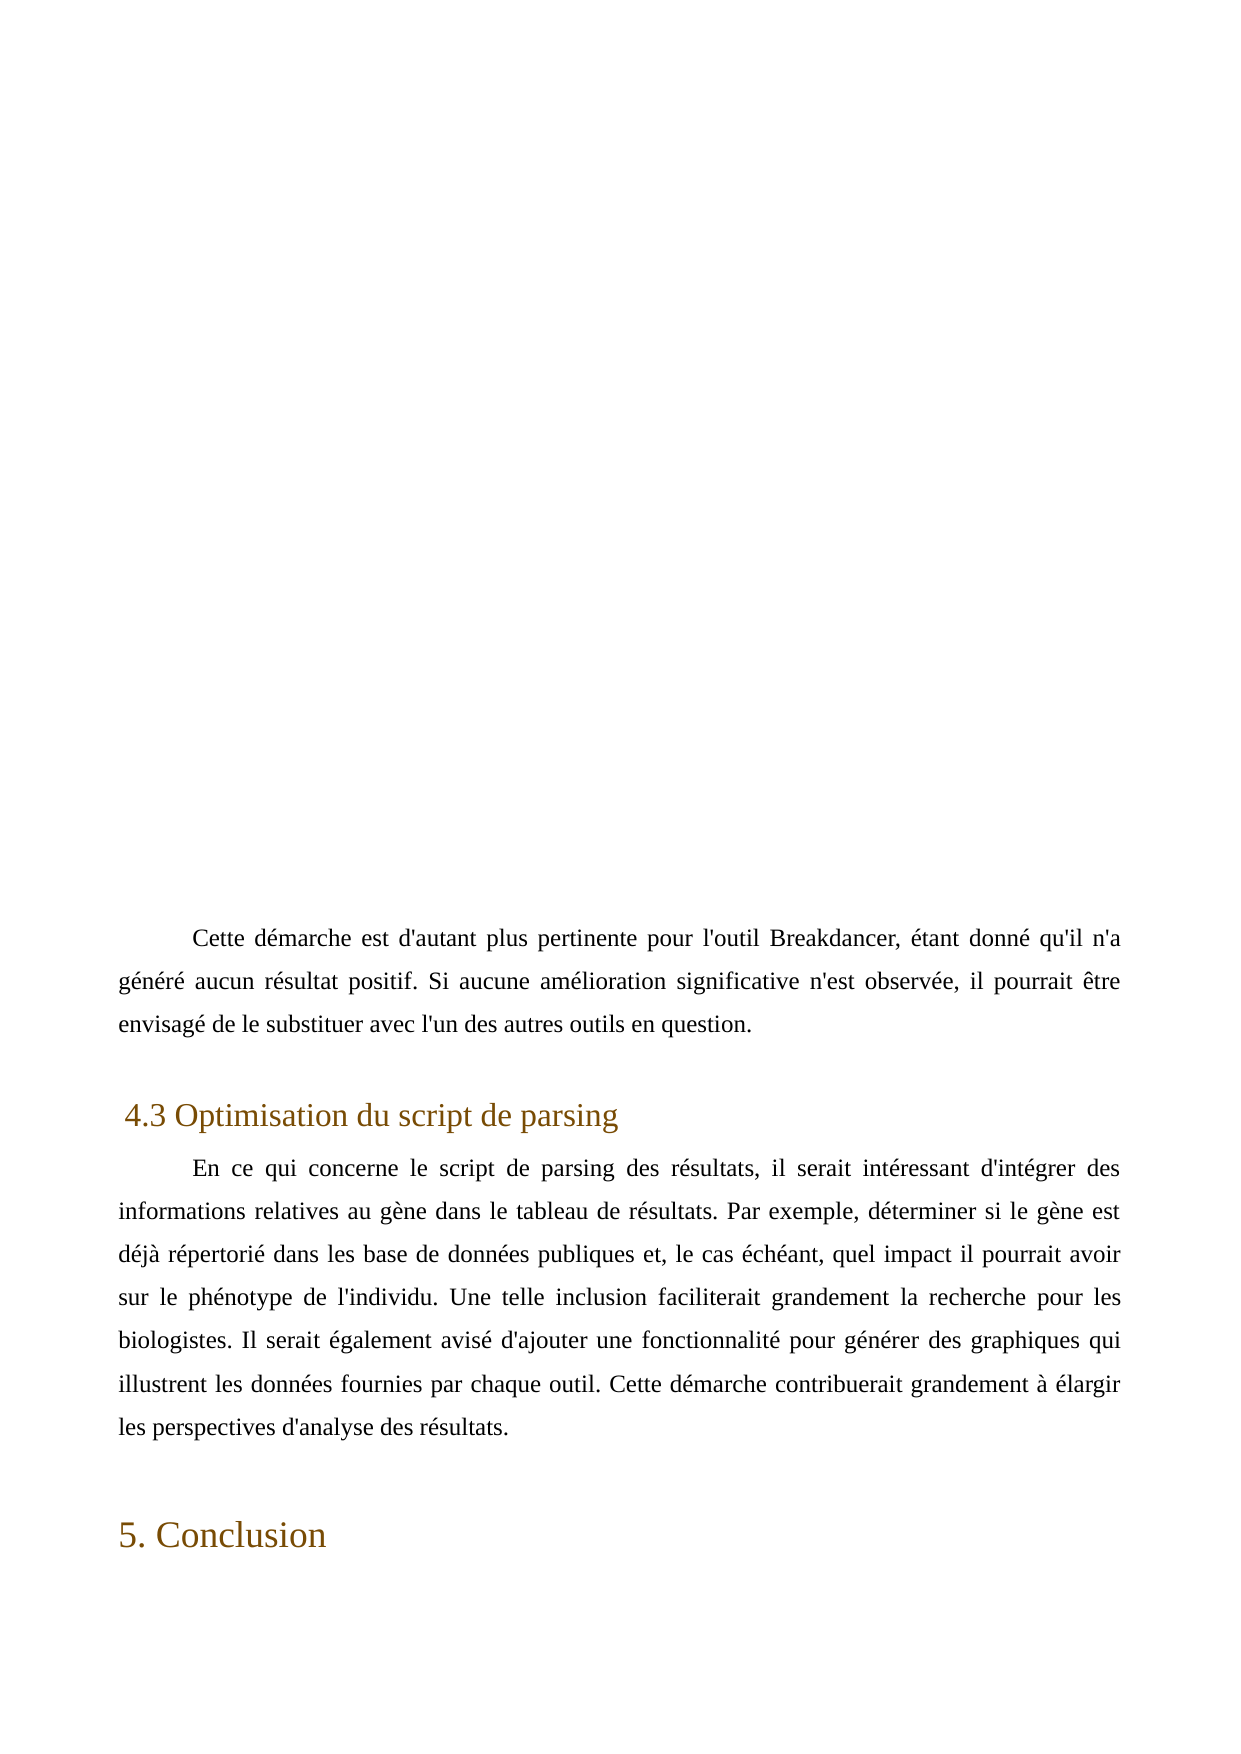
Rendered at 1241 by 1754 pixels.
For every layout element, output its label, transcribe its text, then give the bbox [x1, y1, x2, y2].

text Cette démarche est d'autant plus pertinente pour l'outil Breakdancer, étant donné qu'il n'a généré aucun résultat positif. Si aucune amélioration significative n'est observée, il pourrait être envisagé de le substituer avec l'un des autres outils en question. [118, 923, 1122, 1038]
text 4.3 Optimisation du script de parsing [118, 1096, 1122, 1134]
text 5. Conclusion [118, 1512, 1122, 1556]
text En ce qui concerne le script de parsing des résultats, il serait intéressant d'intégrer des informations relatives au gène dans le tableau de résultats. Par exemple, déterminer si le gène est déjà répertorié dans les base de données publiques et, le cas échéant, quel impact il pourrait avoir sur le phénotype de l'individu. Une telle inclusion faciliterait grandement la recherche pour les biologistes. Il serait également avisé d'ajouter une fonctionnalité pour générer des graphiques qui illustrent les données fournies par chaque outil. Cette démarche contribuerait grandement à élargir les perspectives d'analyse des résultats. [118, 1153, 1122, 1441]
